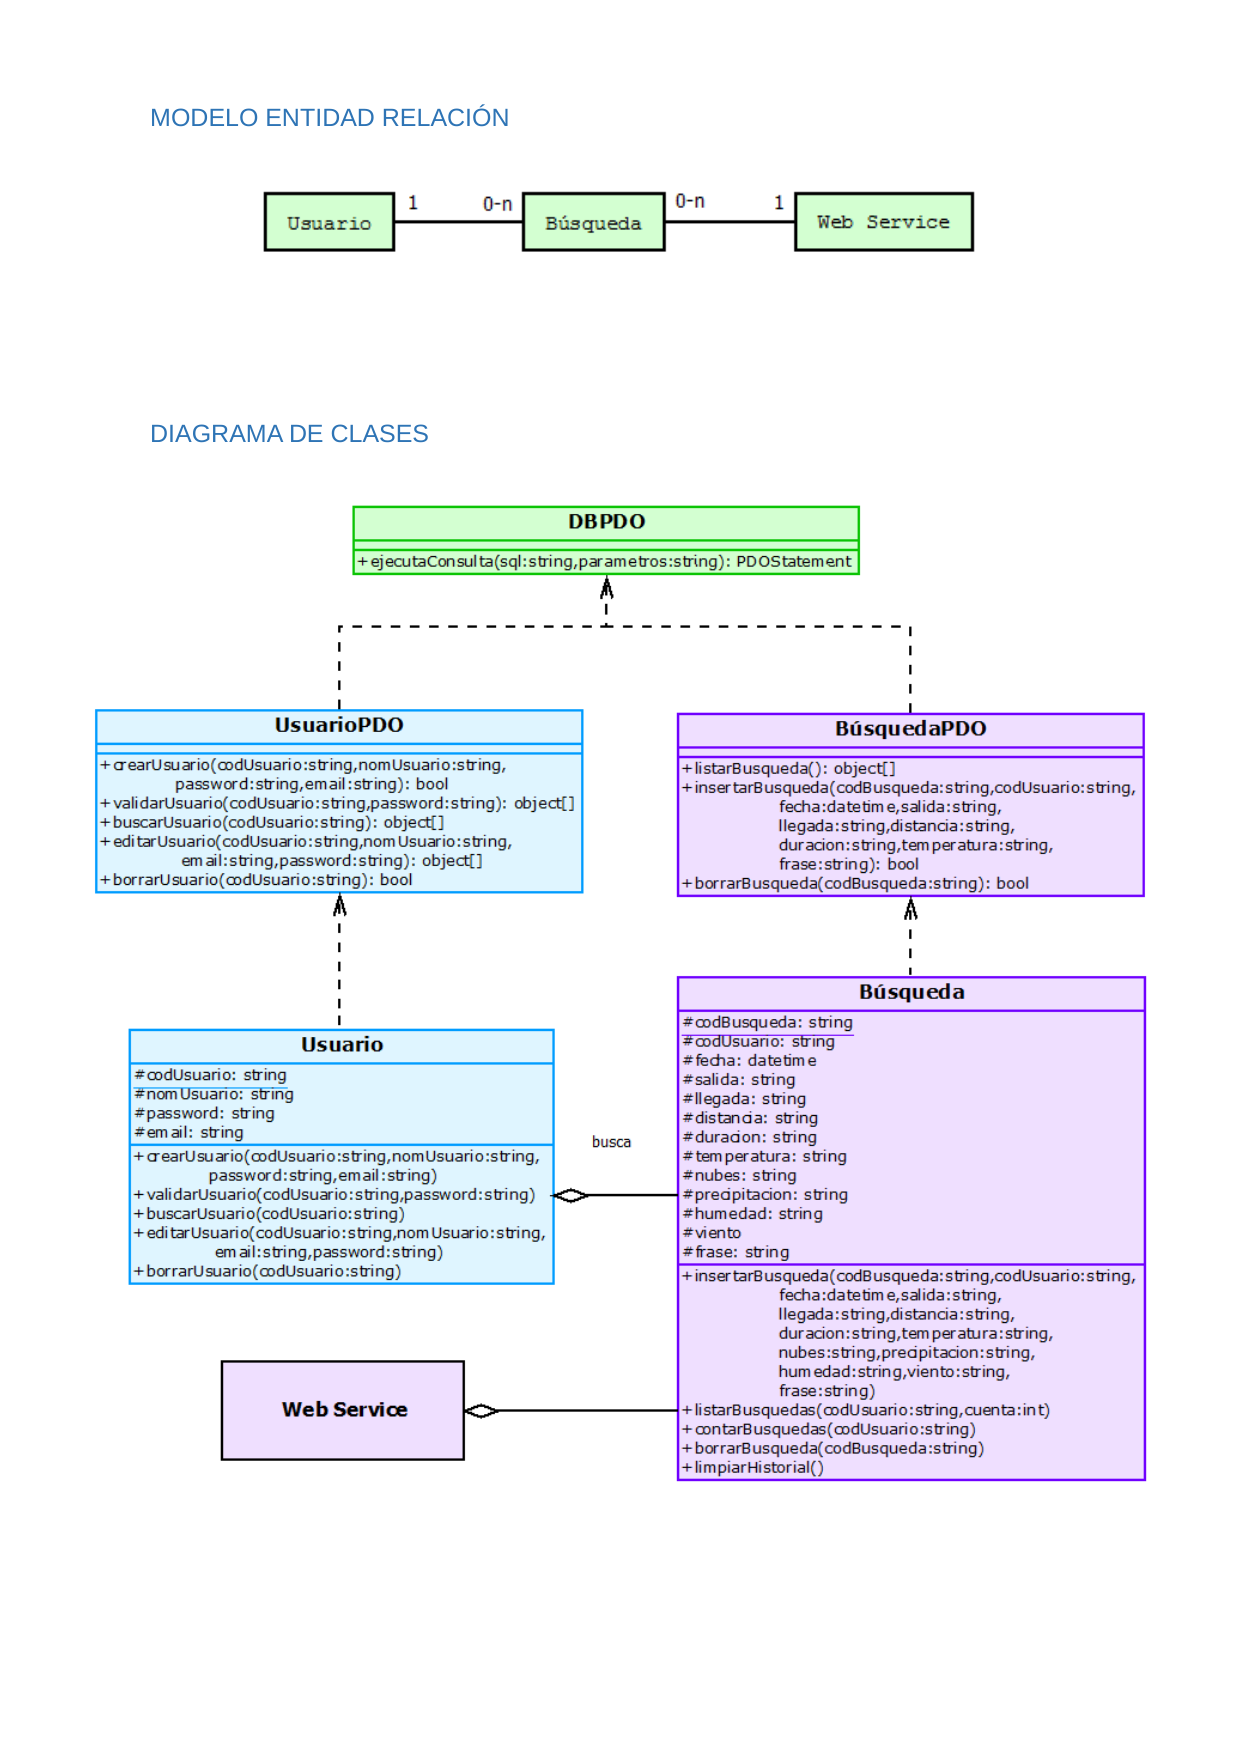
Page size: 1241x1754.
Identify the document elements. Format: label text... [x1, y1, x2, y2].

picture [250, 175, 989, 277]
picture [82, 501, 1157, 1492]
subtitle DIAGRAMA DE CLASES [150, 419, 1090, 448]
subtitle MODELO ENTIDAD RELACIÓN [150, 103, 1090, 132]
